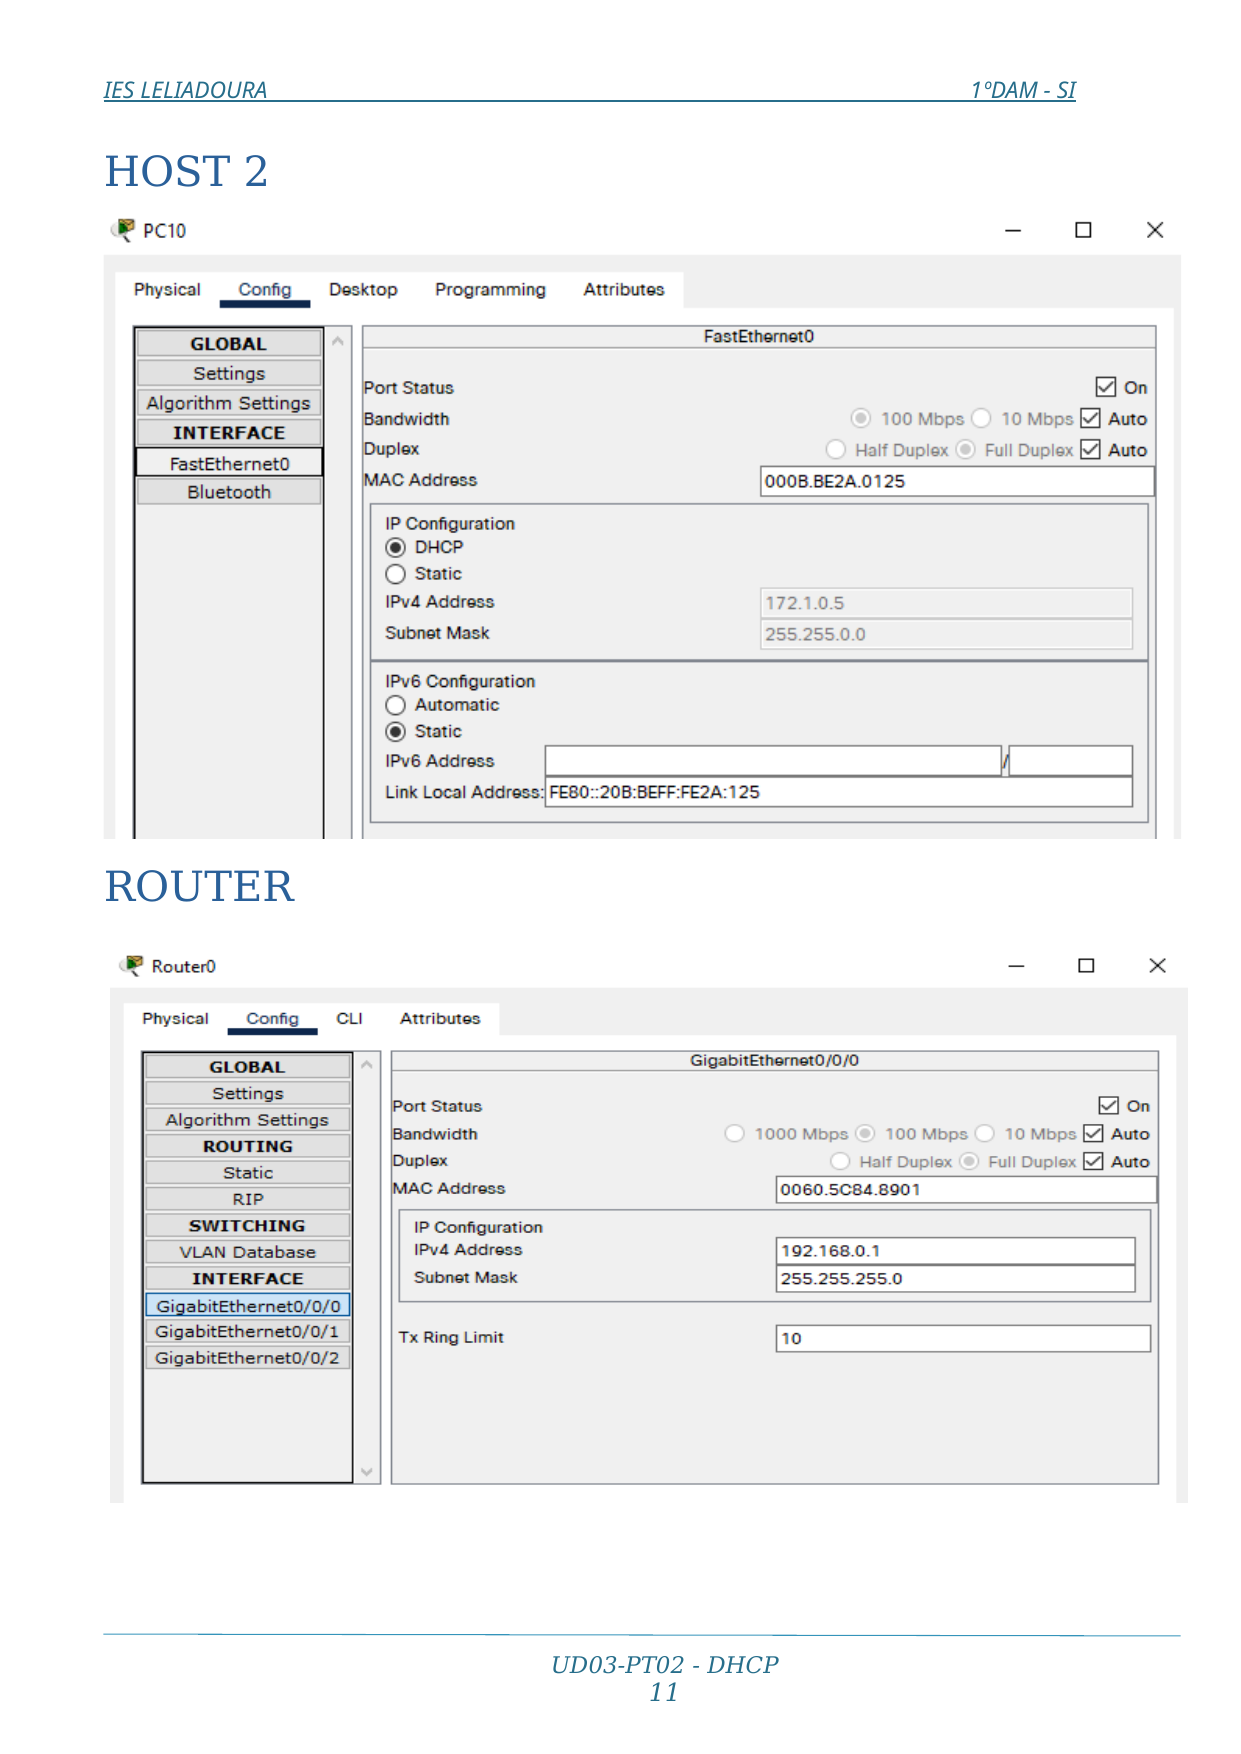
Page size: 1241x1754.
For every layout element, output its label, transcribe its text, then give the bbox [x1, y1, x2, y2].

text ROUTER [103, 839, 1181, 911]
picture [110, 949, 1188, 1503]
text HOST 2 [103, 148, 1181, 196]
picture [103, 213, 1182, 839]
